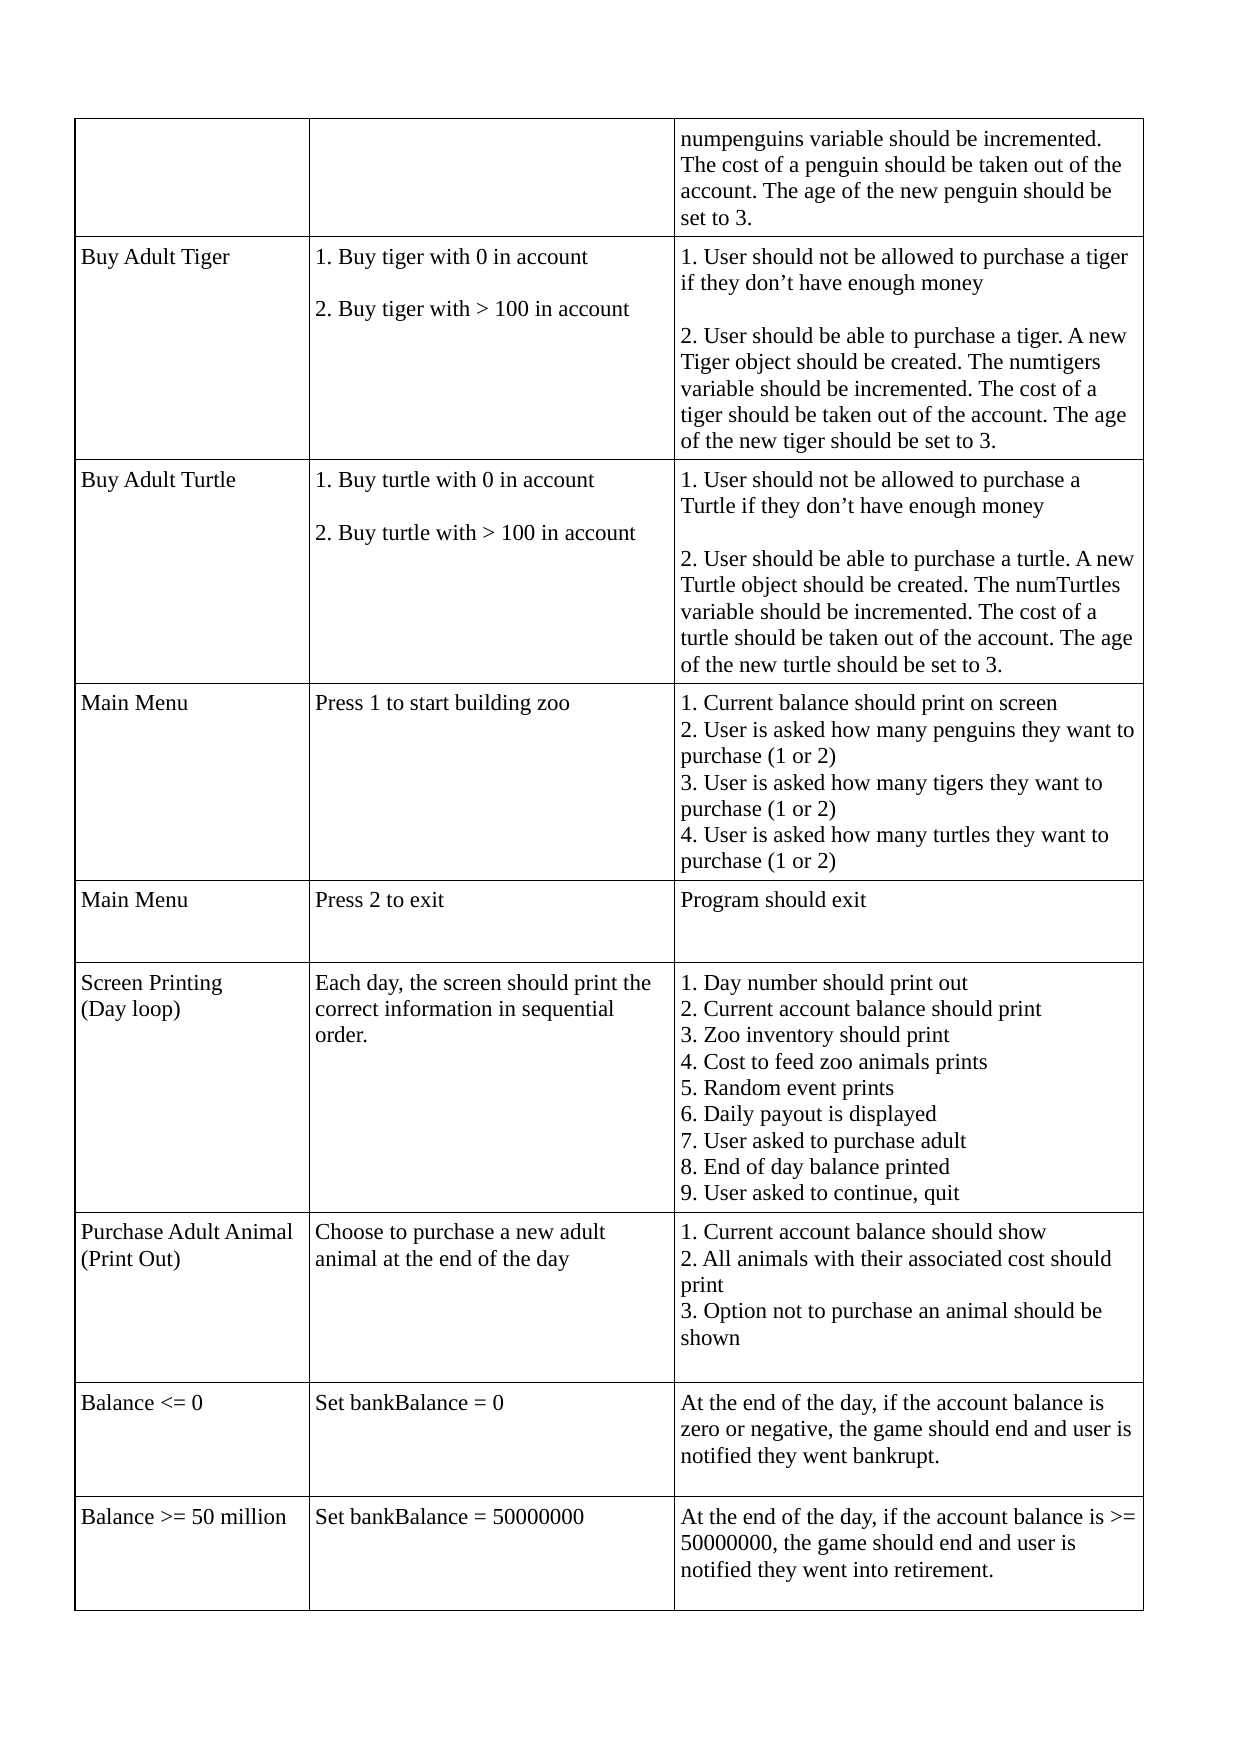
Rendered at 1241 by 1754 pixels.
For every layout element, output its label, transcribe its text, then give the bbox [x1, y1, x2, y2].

table_cell Each day, the screen should print the correct information in sequential order. [310, 963, 674, 1212]
table_cell Press 1 to start building zoo [310, 684, 674, 880]
table_cell [76, 119, 309, 236]
table_cell 1. Current account balance should show 2. All animals with their associated cost should print 3. Option not to purchase an animal should be shown [675, 1213, 1143, 1382]
table_cell Buy Adult Tiger [76, 237, 309, 459]
table_cell Buy Adult Turtle [76, 460, 309, 683]
table_cell Program should exit [675, 881, 1143, 962]
table_cell 1. Day number should print out 2. Current account balance should print 3. Zoo inventory should print 4. Cost to feed zoo animals prints 5. Random event prints 6. Daily payout is displayed 7. User asked to purchase adult 8. End of day balance printed 9. User asked to continue, quit [675, 963, 1143, 1212]
table_cell [310, 119, 674, 236]
table_cell Screen Printing (Day loop) [76, 963, 309, 1212]
table_cell Set bankBalance = 0 [310, 1383, 674, 1496]
table_cell Main Menu [76, 881, 309, 962]
table_cell Press 2 to exit [310, 881, 674, 962]
table_cell Purchase Adult Animal (Print Out) [76, 1213, 309, 1382]
table_cell Main Menu [76, 684, 309, 880]
table_cell numpenguins variable should be incremented. The cost of a penguin should be taken out of the account. The age of the new penguin should be set to 3. [675, 119, 1143, 236]
table_cell Set bankBalance = 50000000 [310, 1497, 674, 1610]
table_cell Balance >= 50 million [76, 1497, 309, 1610]
table_cell Balance <= 0 [76, 1383, 309, 1496]
table_cell 1. User should not be allowed to purchase a Turtle if they don’t have enough money 2. User should be able to purchase a turtle. A new Turtle object should be created. The numTurtles variable should be incremented. The cost of a turtle should be taken out of the account. The age of the new turtle should be set to 3. [675, 460, 1143, 683]
table_cell 1. Buy turtle with 0 in account 2. Buy turtle with > 100 in account [310, 460, 674, 683]
table_cell At the end of the day, if the account balance is >= 50000000, the game should end and user is notified they went into retirement. [675, 1497, 1143, 1610]
table_cell At the end of the day, if the account balance is zero or negative, the game should end and user is notified they went bankrupt. [675, 1383, 1143, 1496]
table_cell Choose to purchase a new adult animal at the end of the day [310, 1213, 674, 1382]
table_cell 1. User should not be allowed to purchase a tiger if they don’t have enough money 2. User should be able to purchase a tiger. A new Tiger object should be created. The numtigers variable should be incremented. The cost of a tiger should be taken out of the account. The age of the new tiger should be set to 3. [675, 237, 1143, 459]
table_cell 1. Current balance should print on screen 2. User is asked how many penguins they want to purchase (1 or 2) 3. User is asked how many tigers they want to purchase (1 or 2) 4. User is asked how many turtles they want to purchase (1 or 2) [675, 684, 1143, 880]
table_cell 1. Buy tiger with 0 in account 2. Buy tiger with > 100 in account [310, 237, 674, 459]
